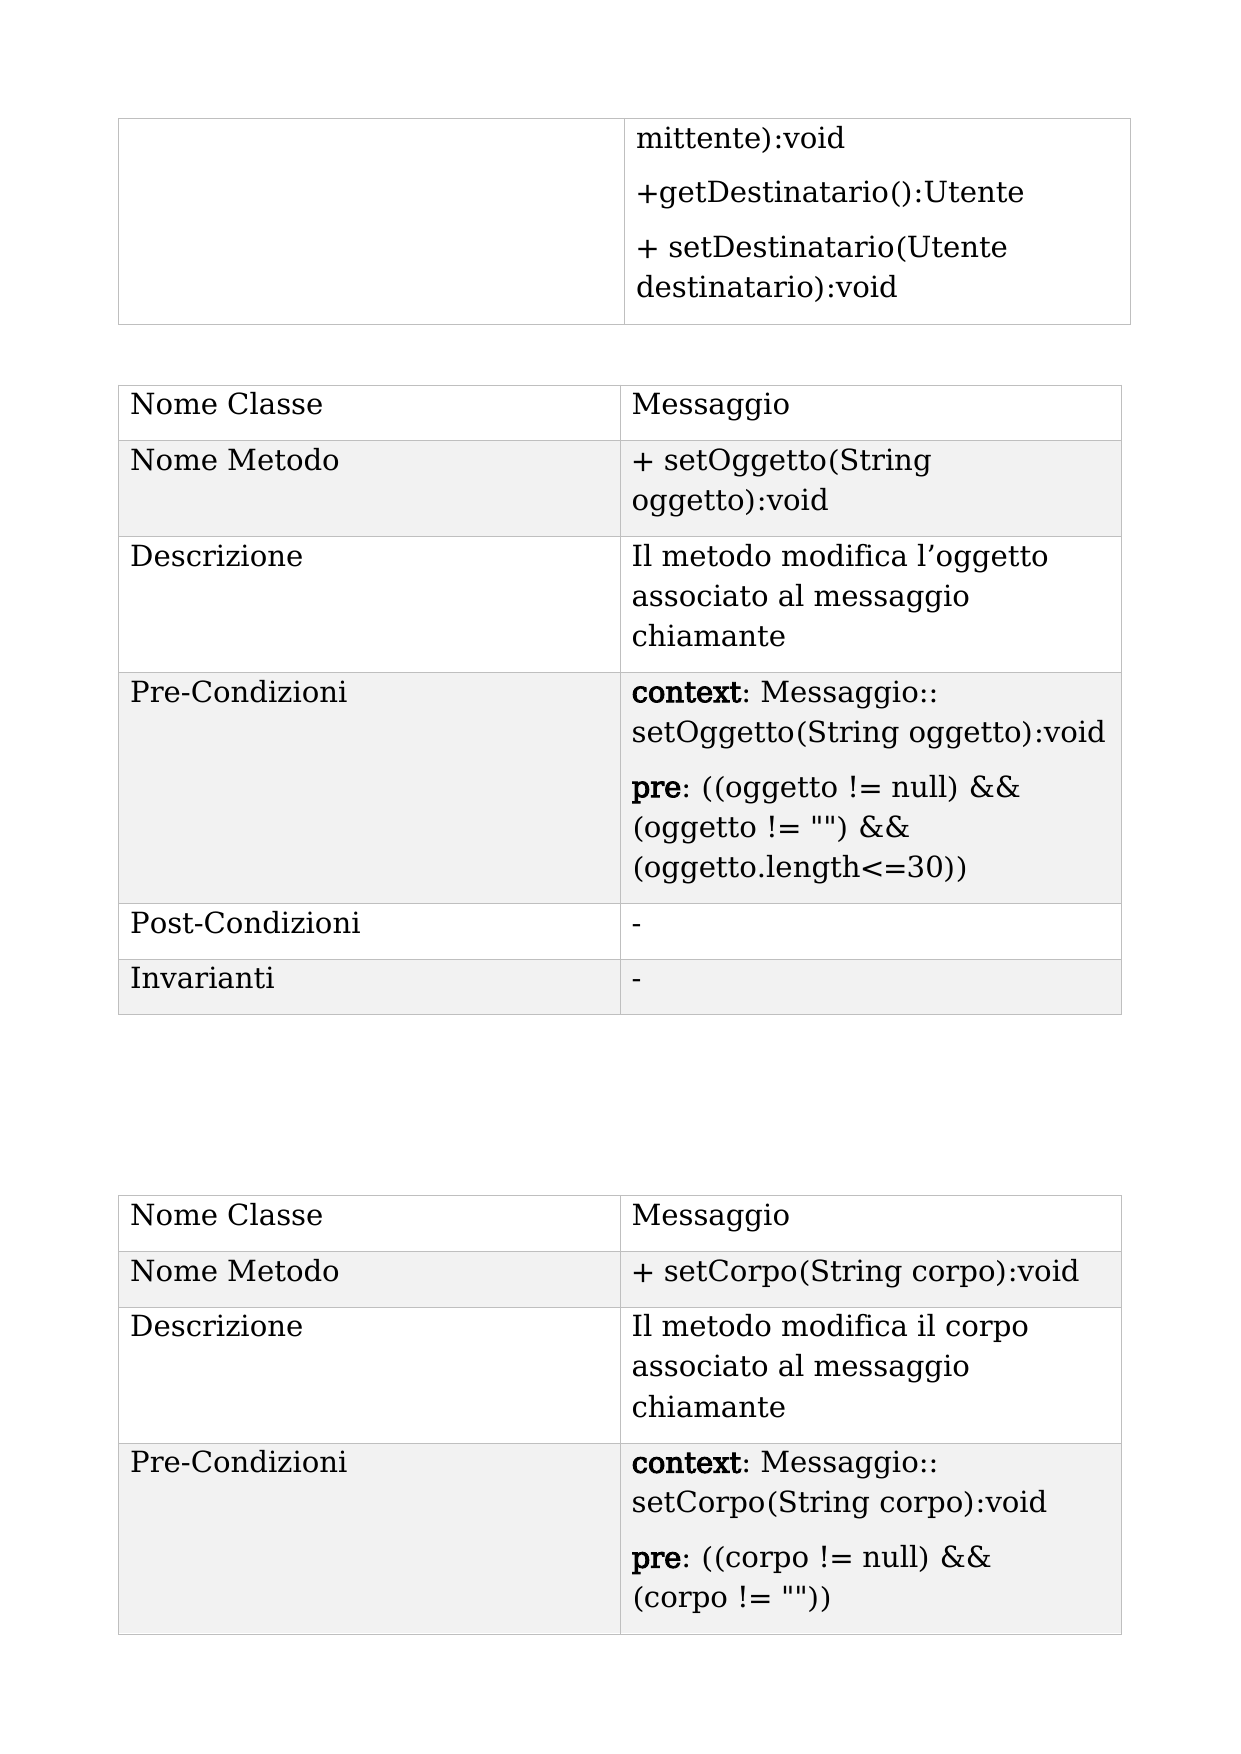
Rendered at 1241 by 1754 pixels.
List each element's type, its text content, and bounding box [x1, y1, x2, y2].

table_cell + setCorpo(String corpo):void [621, 1252, 1121, 1307]
table_cell - [621, 904, 1121, 959]
table_header Messaggio [621, 386, 1121, 440]
table_cell Il metodo modifica il corpo associato al messaggio chiamante [621, 1308, 1121, 1443]
table_header Nome Classe [119, 1196, 620, 1251]
table_cell - [621, 960, 1121, 1014]
table_cell Pre-Condizioni [119, 1444, 620, 1633]
table_header Nome Classe [119, 386, 620, 440]
table_cell mittente):void +getDestinatario():Utente + setDestinatario(Utente destinatario):void [625, 119, 1130, 323]
table_cell context: Messaggio:: setCorpo(String corpo):void pre: ((corpo != null) && (corpo != "")) [621, 1444, 1121, 1633]
table_cell Invarianti [119, 960, 620, 1014]
table_cell context: Messaggio:: setOggetto(String oggetto):void pre: ((oggetto != null) && (oggetto != "") && (oggetto.length<=30)) [621, 673, 1121, 903]
table_cell Pre-Condizioni [119, 673, 620, 903]
table_cell Descrizione [119, 1308, 620, 1443]
table_cell [119, 119, 624, 323]
table_cell Post-Condizioni [119, 904, 620, 959]
table_cell Descrizione [119, 537, 620, 672]
table_header Messaggio [621, 1196, 1121, 1251]
table_cell Il metodo modifica l’oggetto associato al messaggio chiamante [621, 537, 1121, 672]
table_cell Nome Metodo [119, 441, 620, 536]
table_cell + setOggetto(String oggetto):void [621, 441, 1121, 536]
table_cell Nome Metodo [119, 1252, 620, 1307]
